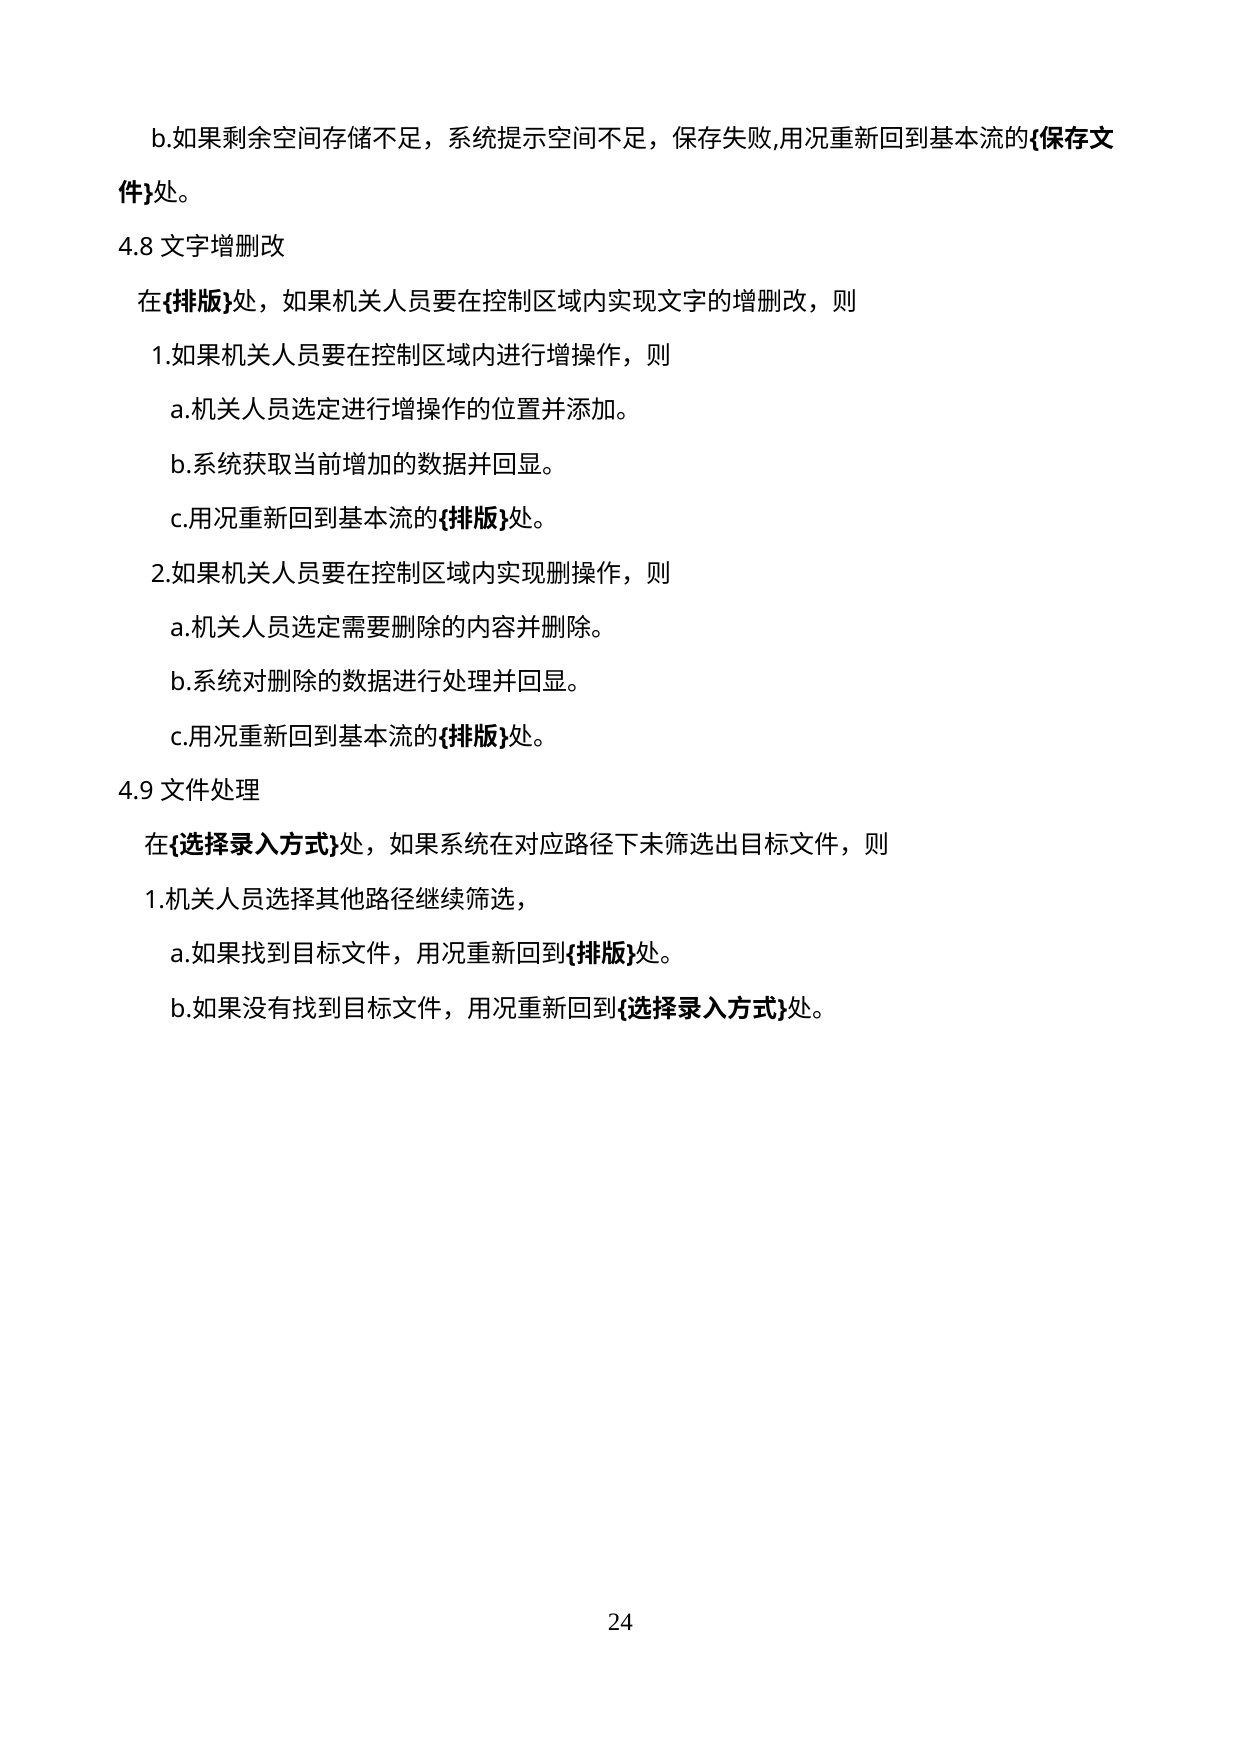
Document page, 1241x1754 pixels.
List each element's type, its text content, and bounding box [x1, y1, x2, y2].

text c.用况重新回到基本流的{排版}处。 [118, 499, 1211, 535]
text 1.如果机关人员要在控制区域内进行增操作，则 [118, 336, 1211, 372]
text a.机关人员选定进行增操作的位置并添加。 [118, 390, 1211, 426]
text 在{排版}处，如果机关人员要在控制区域内实现文字的增删改，则 [118, 281, 1211, 317]
text b.系统对删除的数据进行处理并回显。 [118, 662, 1211, 698]
text b.如果没有找到目标文件，用况重新回到{选择录入方式}处。 [118, 988, 1211, 1024]
text c.用况重新回到基本流的{排版}处。 [118, 716, 1211, 752]
text a.如果找到目标文件，用况重新回到{排版}处。 [118, 934, 1122, 970]
text 4.8 文字增删改 [118, 227, 1122, 263]
text b.如果剩余空间存储不足，系统提示空间不足，保存失败,用况重新回到基本流的{保存文件}处。 [118, 118, 1122, 209]
text b.系统获取当前增加的数据并回显。 [118, 444, 1211, 481]
text a.机关人员选定需要删除的内容并删除。 [118, 607, 1211, 644]
text 2.如果机关人员要在控制区域内实现删操作，则 [118, 553, 1211, 589]
text 4.9 文件处理 [118, 771, 1122, 807]
text 在{选择录入方式}处，如果系统在对应路径下未筛选出目标文件，则 [118, 825, 1122, 861]
text 1.机关人员选择其他路径继续筛选， [118, 879, 1122, 916]
